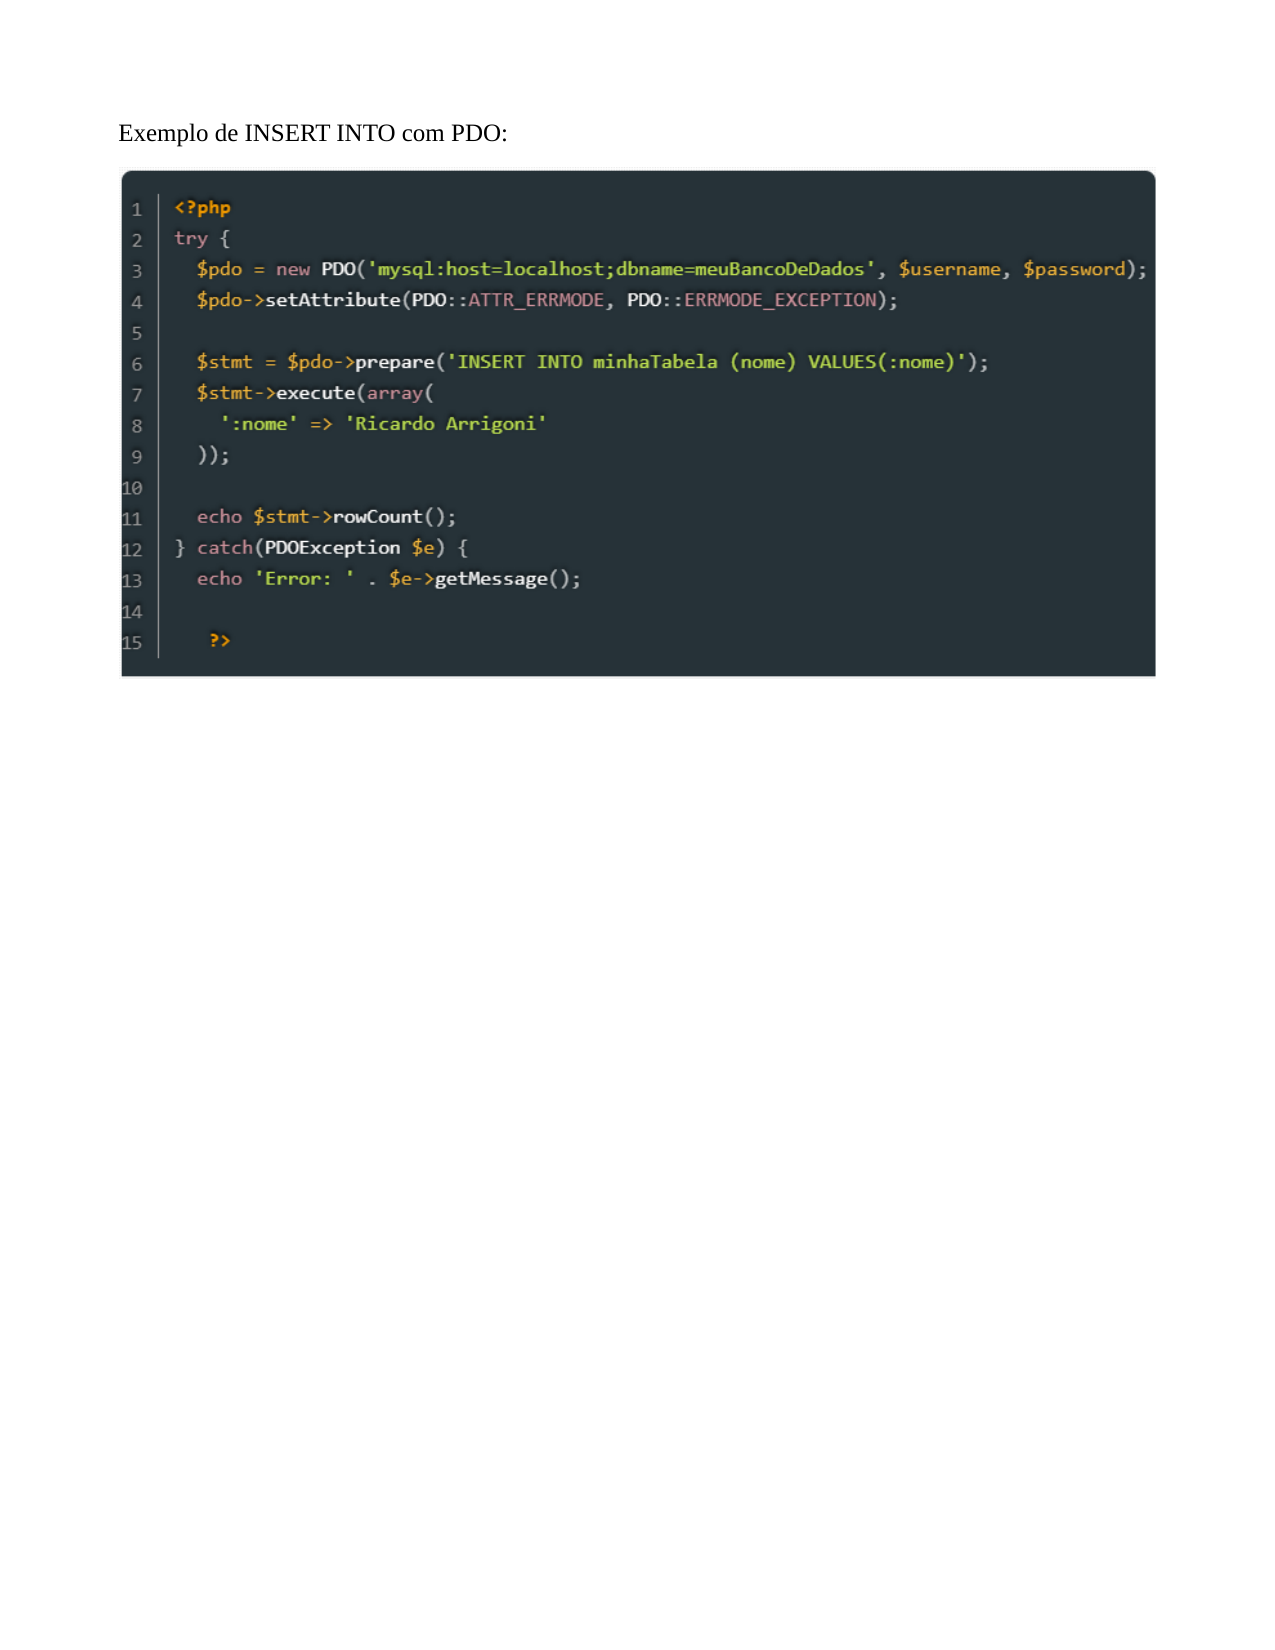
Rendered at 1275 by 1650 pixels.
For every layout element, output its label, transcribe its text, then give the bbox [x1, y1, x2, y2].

picture [118, 167, 1157, 679]
text Exemplo de INSERT INTO com PDO: [118, 118, 1157, 147]
